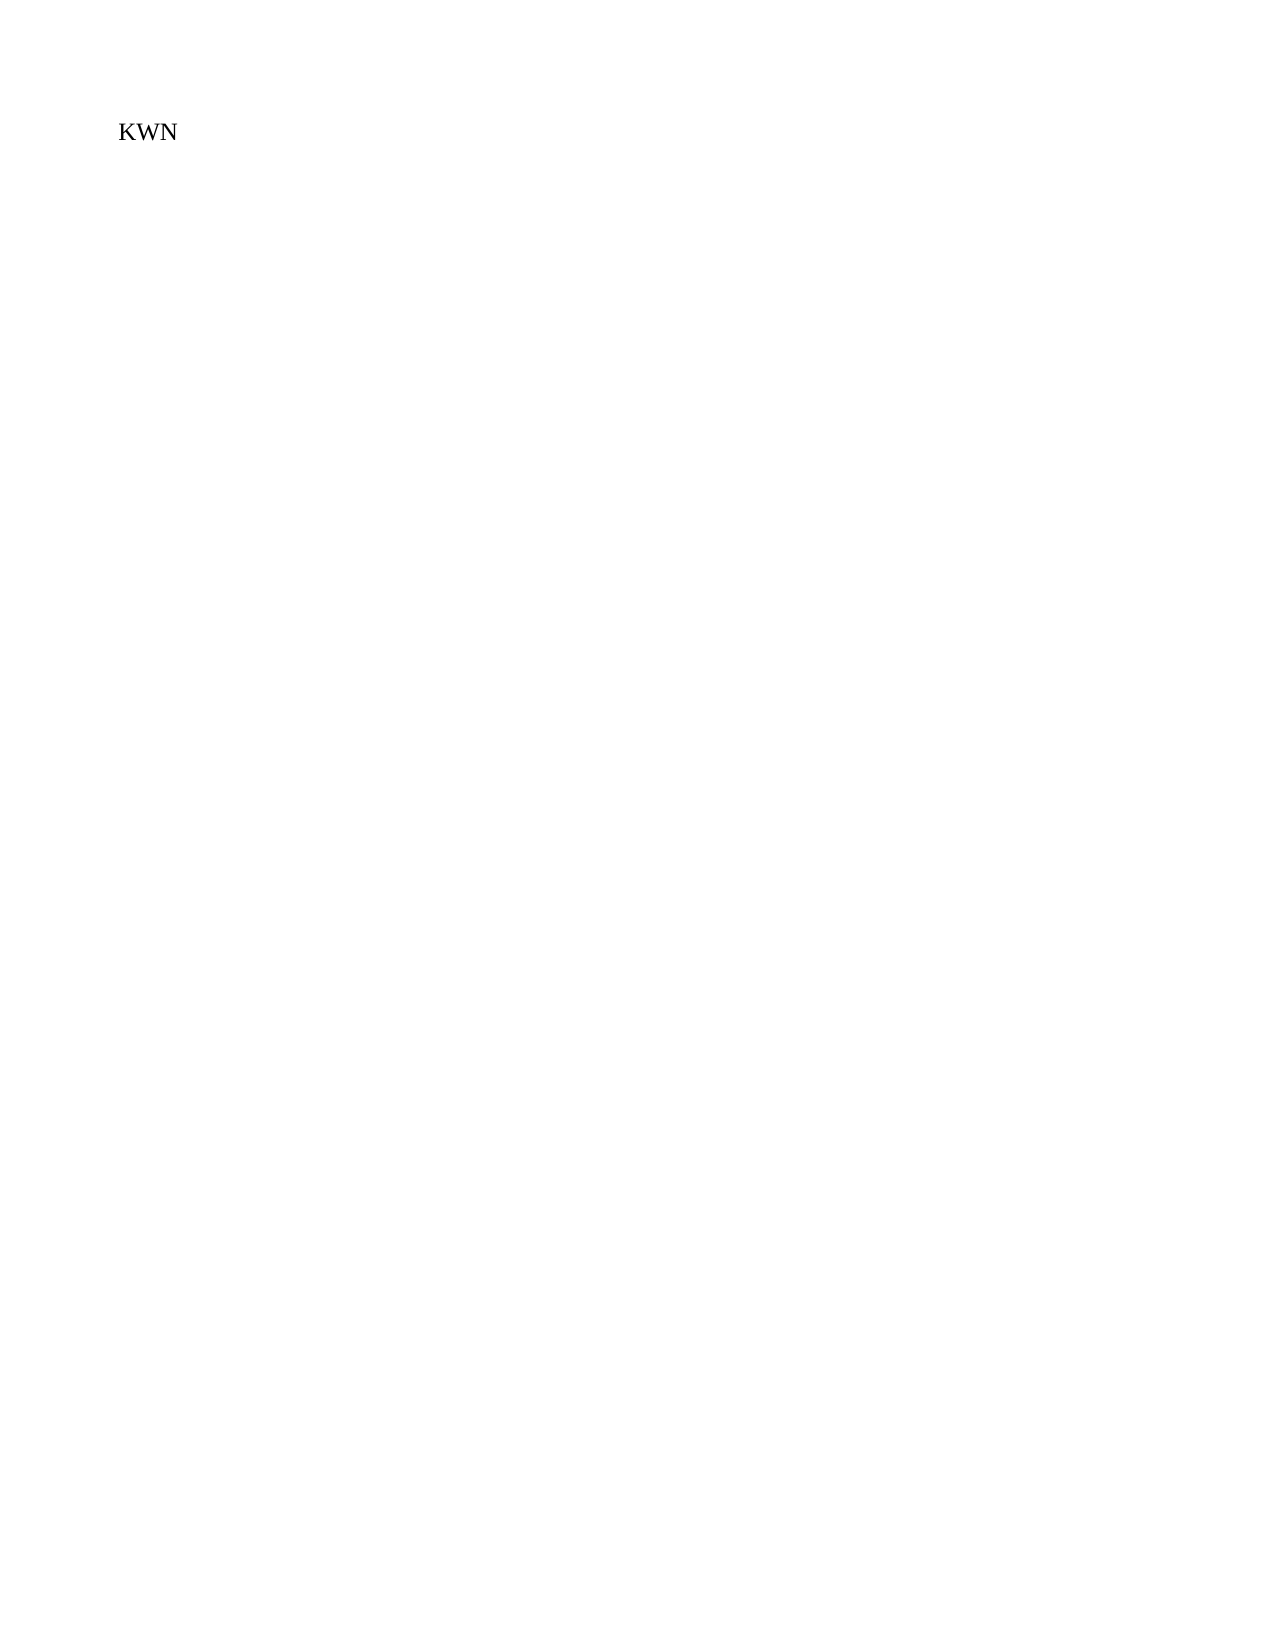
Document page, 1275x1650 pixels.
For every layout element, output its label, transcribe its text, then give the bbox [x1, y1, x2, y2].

text KWN [118, 118, 1157, 146]
